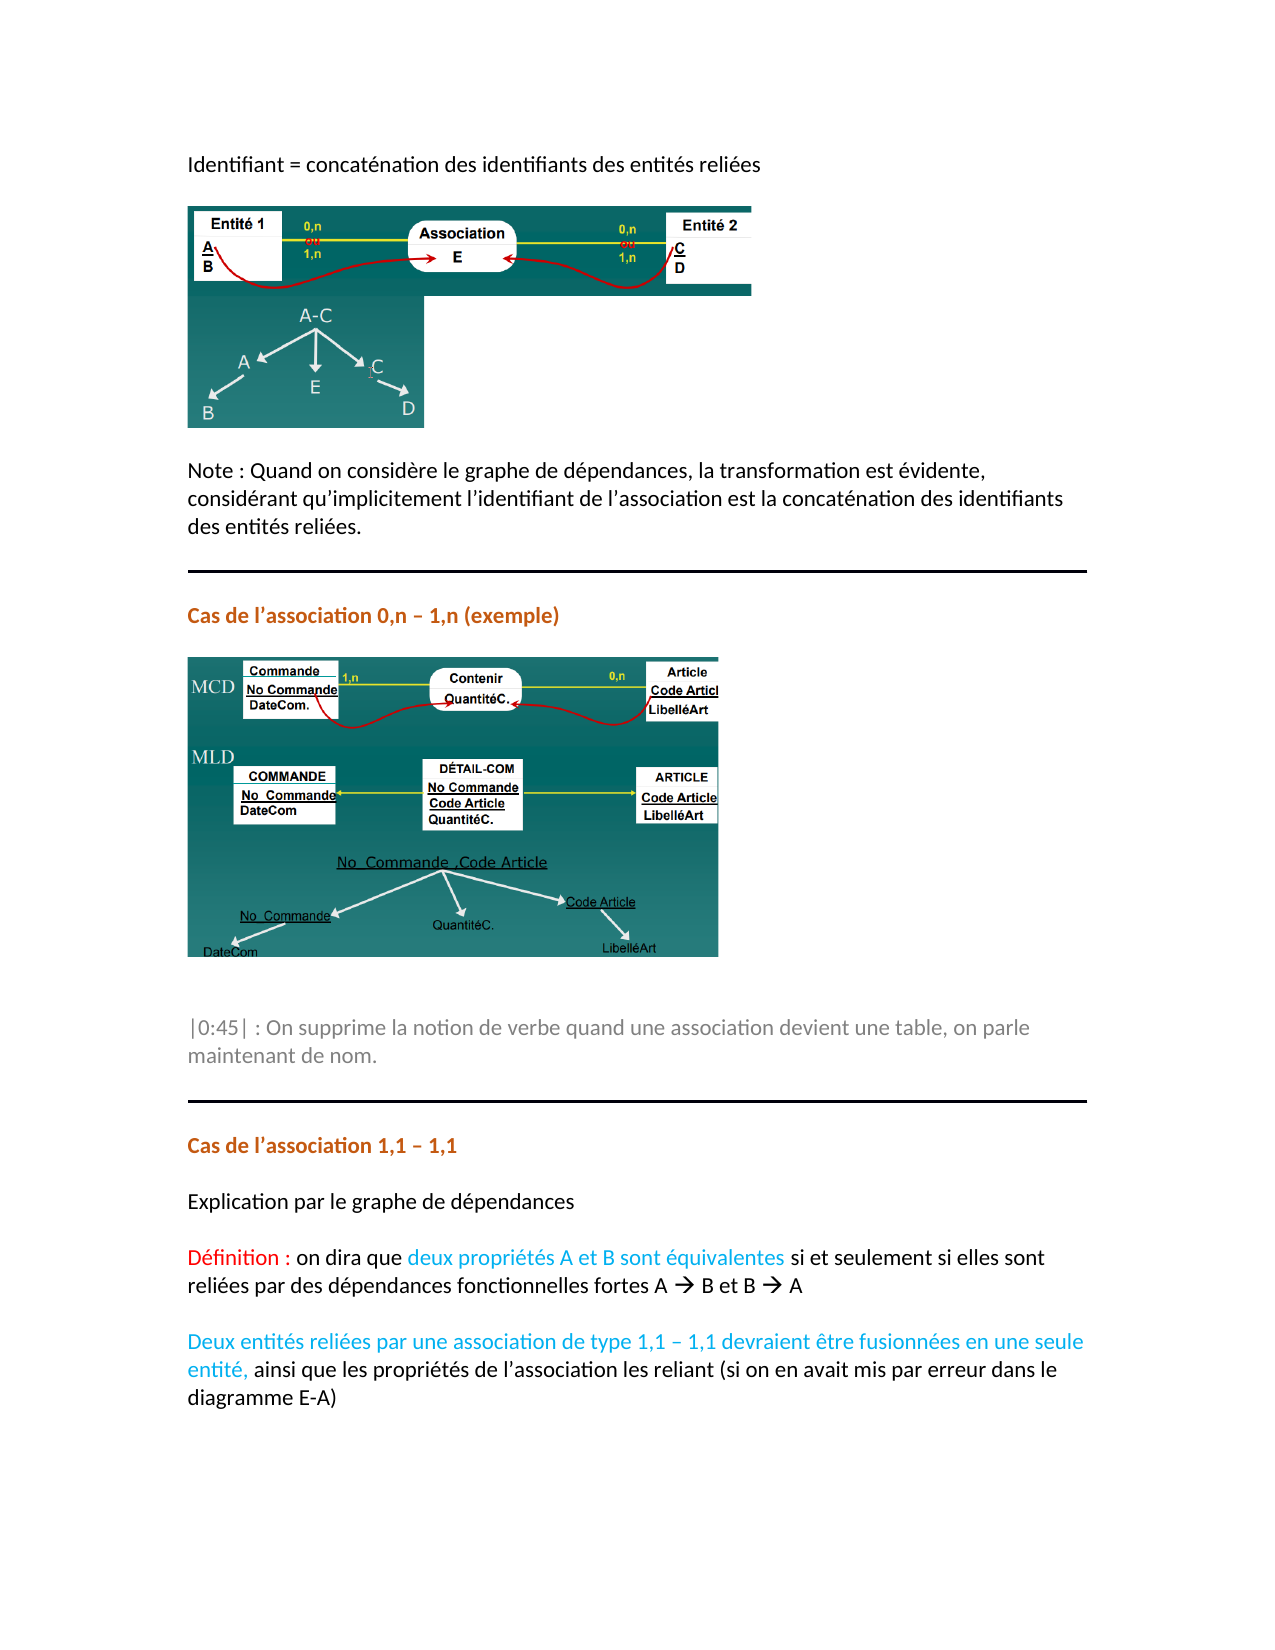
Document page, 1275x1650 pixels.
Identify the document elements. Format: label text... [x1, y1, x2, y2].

text Définition : on dira que deux propriétés A et B sont équivalentes si et seulement si elles sont reliées par des dépendances fonctionnelles fortes A  B et B  A [187, 1243, 1087, 1299]
text Explication par le graphe de dépendances [187, 1187, 1087, 1215]
text Cas de l’association 0,n – 1,n (exemple) [187, 601, 1087, 629]
picture [187, 657, 719, 957]
text Cas de l’association 1,1 – 1,1 [187, 1131, 1087, 1159]
text |0:45| : On supprime la notion de verbe quand une association devient une table, on parle maintenant de nom. [187, 1013, 1087, 1069]
picture [187, 206, 752, 428]
text Deux entités reliées par une association de type 1,1 – 1,1 devraient être fusionnées en une seule entité, ainsi que les propriétés de l’association les reliant (si on en avait mis par erreur dans le diagramme E-A) [187, 1327, 1087, 1411]
text Identifiant = concaténation des identifiants des entités reliées [187, 150, 1087, 178]
text Note : Quand on considère le graphe de dépendances, la transformation est évidente, considérant qu’implicitement l’identifiant de l’association est la concaténation des identifiants des entités reliées. [187, 456, 1087, 540]
